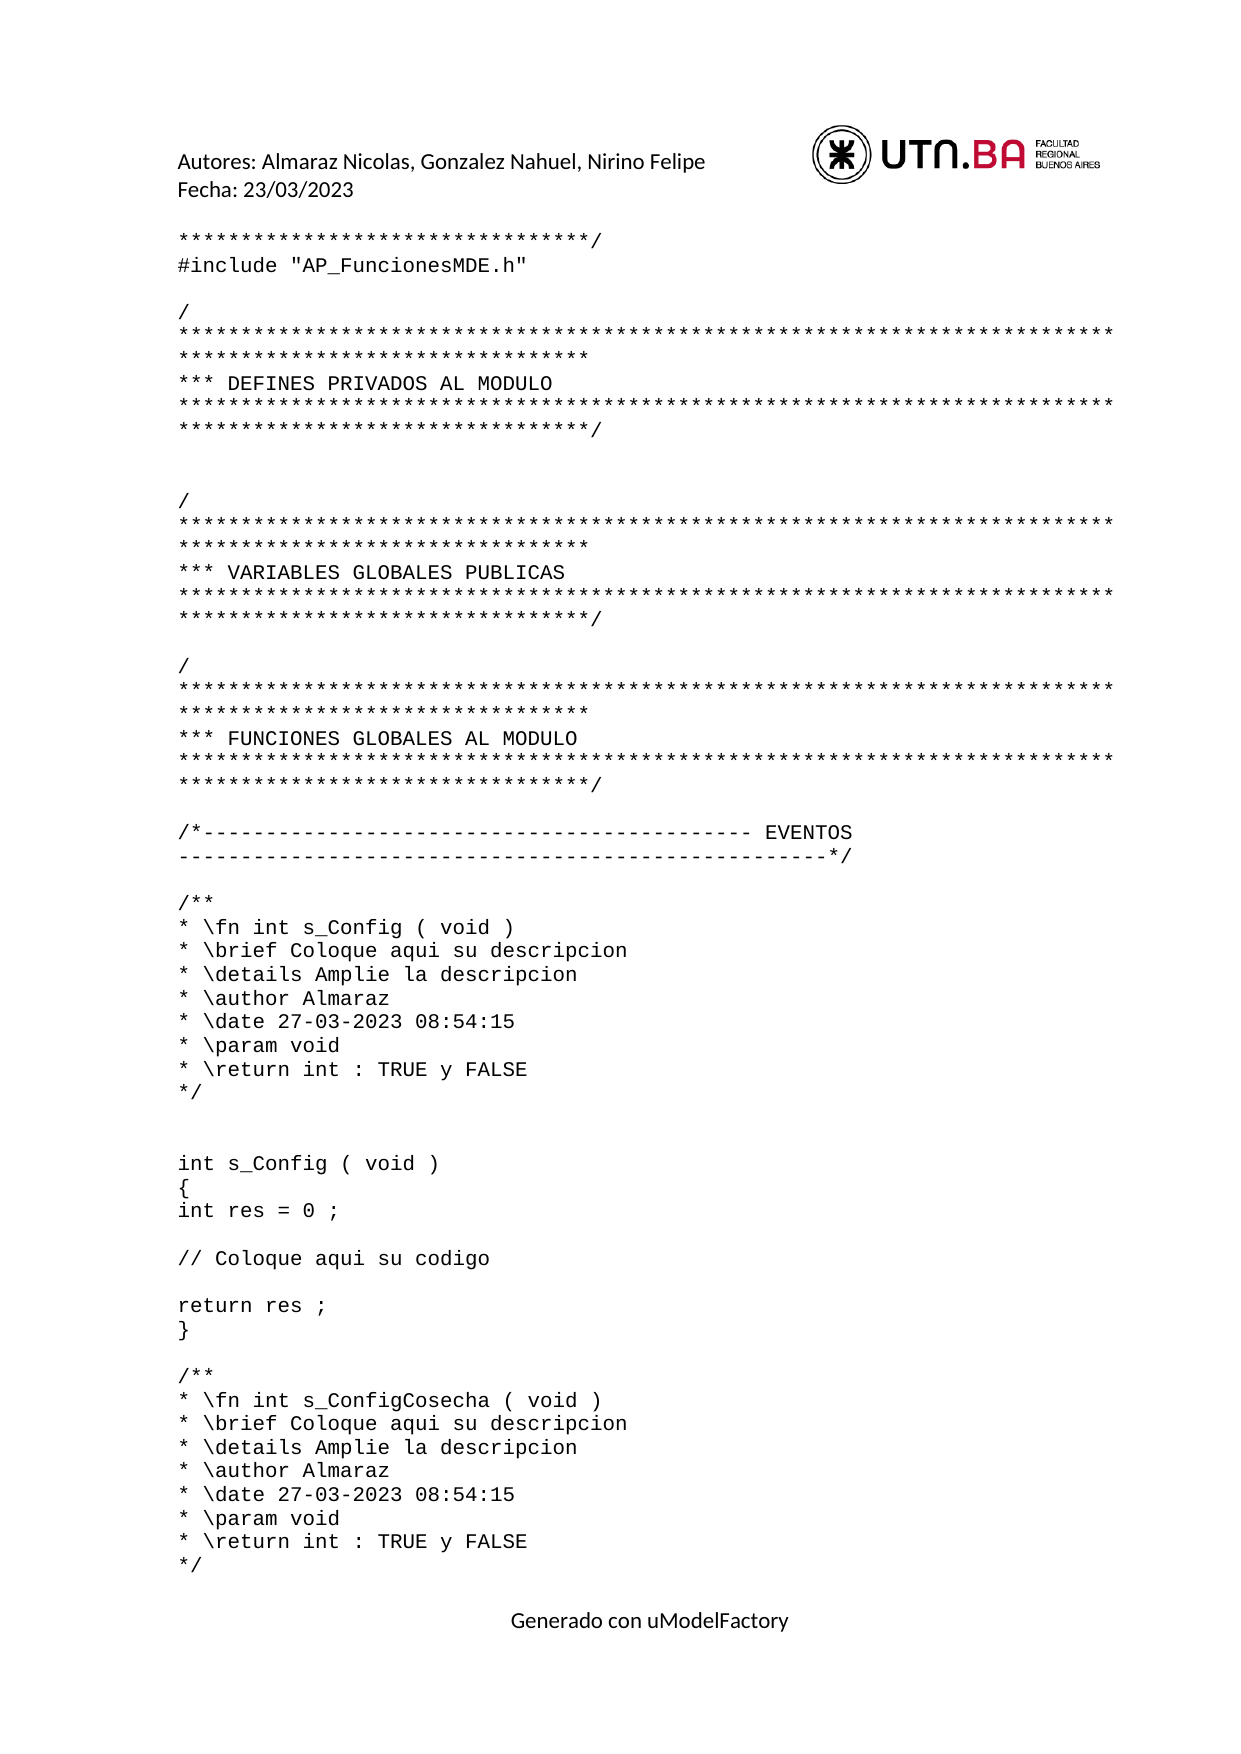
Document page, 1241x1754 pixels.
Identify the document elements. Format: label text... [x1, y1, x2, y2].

text ************************************************************************************************************/ [177, 751, 1122, 798]
text /************************************************************************************************************ [177, 491, 1122, 562]
text * \date 27-03-2023 08:54:15 [177, 1484, 1122, 1508]
text /************************************************************************************************************ [177, 302, 1122, 373]
text ************************************************************************************************************/ [177, 586, 1122, 633]
text return res ; [177, 1295, 1122, 1319]
text * \param void [177, 1508, 1122, 1531]
text *********************************/ [177, 231, 1122, 254]
text * \brief Coloque aqui su descripcion [177, 1413, 1122, 1437]
text * \details Amplie la descripcion [177, 1437, 1122, 1461]
text *** DEFINES PRIVADOS AL MODULO [177, 373, 1122, 396]
text * \return int : TRUE y FALSE [177, 1531, 1122, 1555]
text *** VARIABLES GLOBALES PUBLICAS [177, 562, 1122, 586]
text */ [177, 1082, 1122, 1106]
text /** [177, 1366, 1122, 1389]
text // Coloque aqui su codigo [177, 1248, 1122, 1271]
text /** [177, 893, 1122, 917]
text } [177, 1319, 1122, 1342]
text { [177, 1177, 1122, 1200]
text #include "AP_FuncionesMDE.h" [177, 254, 1122, 278]
picture [798, 118, 1122, 190]
text * \brief Coloque aqui su descripcion [177, 940, 1122, 964]
text /*-------------------------------------------- EVENTOS ----------------------------------------------------*/ [177, 822, 1122, 869]
text ************************************************************************************************************/ [177, 396, 1122, 444]
text *** FUNCIONES GLOBALES AL MODULO [177, 727, 1122, 751]
text int res = 0 ; [177, 1200, 1122, 1224]
text * \param void [177, 1035, 1122, 1058]
text * \fn int s_ConfigCosecha ( void ) [177, 1389, 1122, 1413]
text int s_Config ( void ) [177, 1153, 1122, 1177]
text /************************************************************************************************************ [177, 657, 1122, 727]
text * \author Almaraz [177, 988, 1122, 1011]
text * \return int : TRUE y FALSE [177, 1058, 1122, 1082]
text * \fn int s_Config ( void ) [177, 917, 1122, 940]
text * \date 27-03-2023 08:54:15 [177, 1011, 1122, 1035]
text * \details Amplie la descripcion [177, 964, 1122, 988]
text */ [177, 1555, 1122, 1579]
text * \author Almaraz [177, 1461, 1122, 1484]
